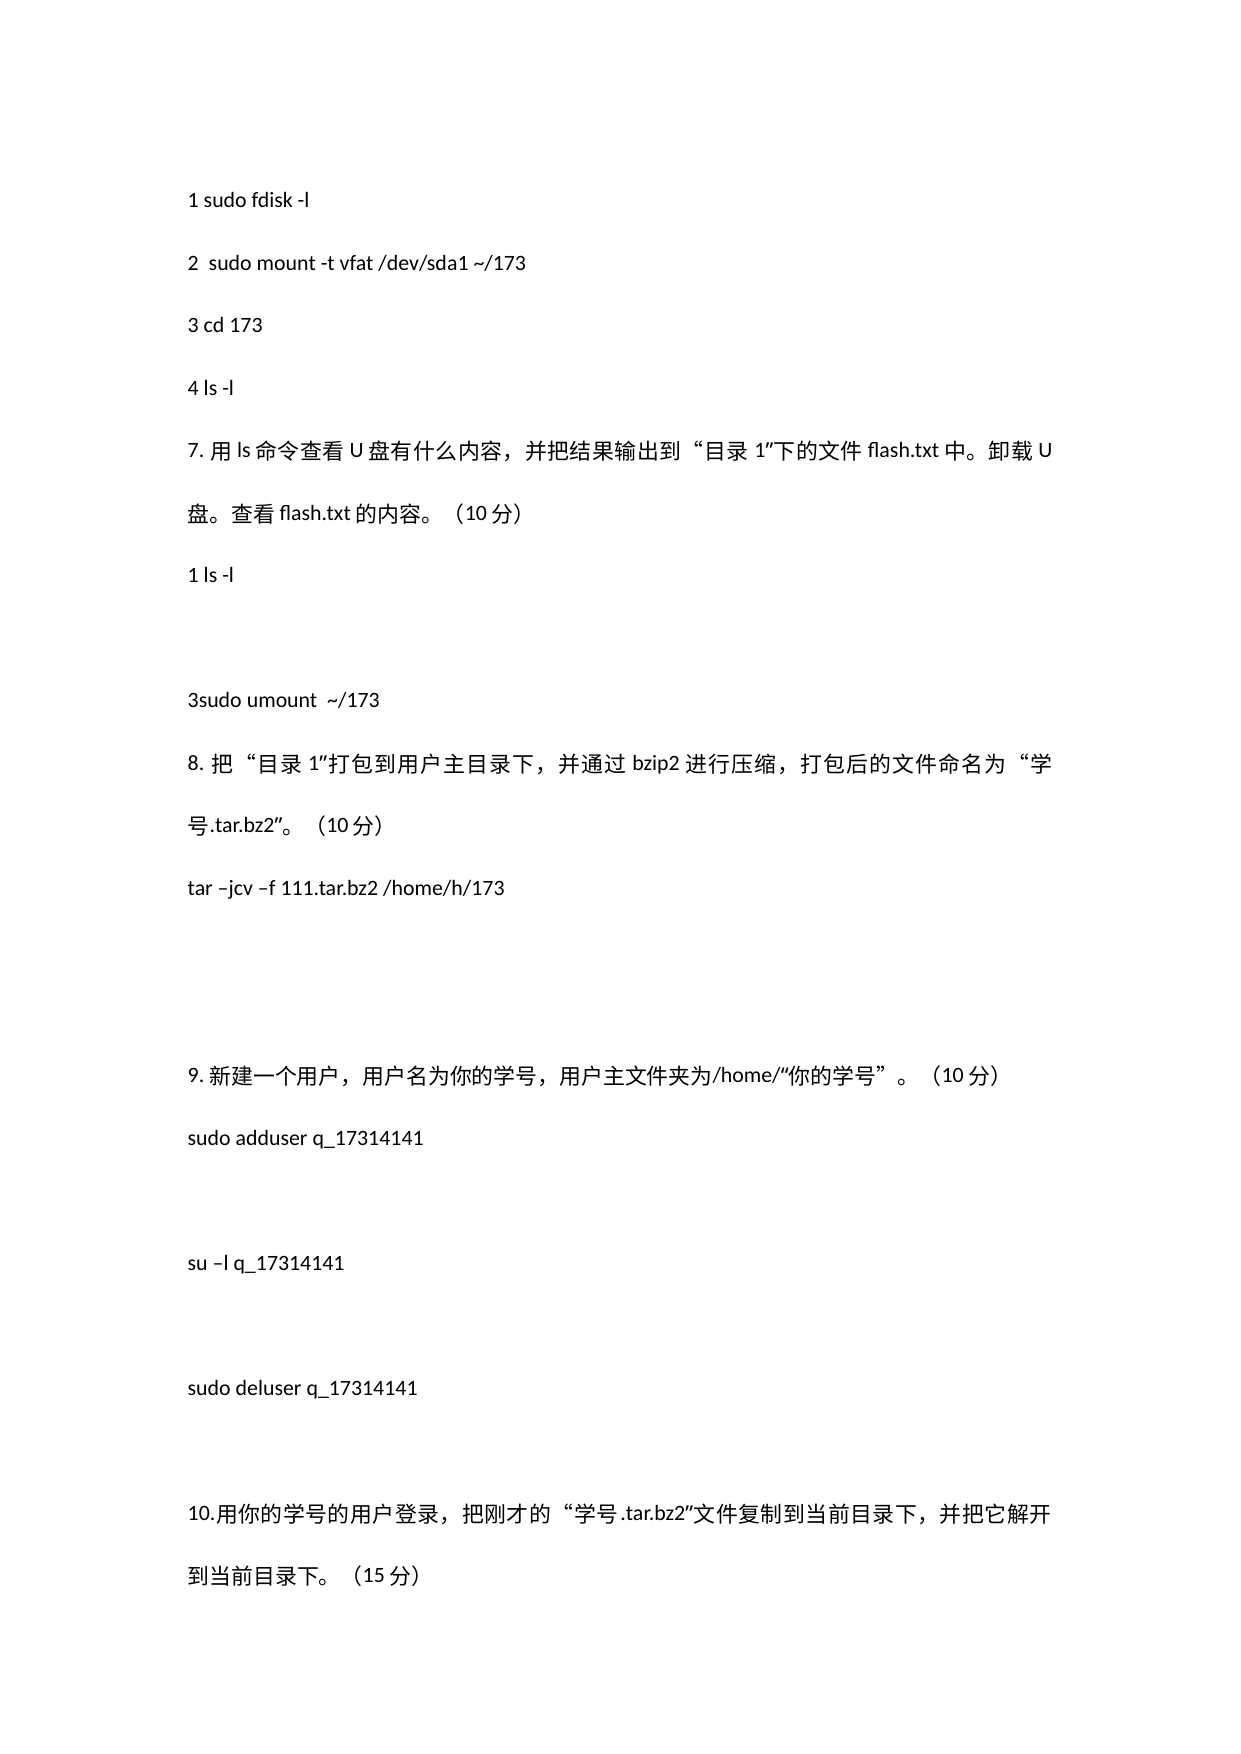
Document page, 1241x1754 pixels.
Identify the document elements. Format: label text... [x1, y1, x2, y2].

text 2 sudo mount -t vfat /dev/sda1 ~/173 [187, 221, 1053, 283]
text 3sudo umount ~/173 [187, 658, 1053, 721]
text su –l q_17314141 [187, 1221, 1053, 1283]
text sudo deluser q_17314141 [187, 1346, 1053, 1408]
text 7. 用ls命令查看U盘有什么内容，并把结果输出到“目录1”下的文件flash.txt中。卸载U盘。查看flash.txt的内容。（10分） [187, 408, 1053, 533]
text 9. 新建一个用户，用户名为你的学号，用户主文件夹为/home/“你的学号”。（10分） [187, 1033, 1053, 1096]
text 10.用你的学号的用户登录，把刚才的“学号.tar.bz2”文件复制到当前目录下，并把它解开到当前目录下。（15分） [187, 1471, 1053, 1596]
text tar –jcv –f 111.tar.bz2 /home/h/173 [187, 846, 1053, 908]
text 3 cd 173 [187, 283, 1053, 346]
text sudo adduser q_17314141 [187, 1096, 1053, 1158]
text 8. 把“目录1”打包到用户主目录下，并通过bzip2进行压缩，打包后的文件命名为“学号.tar.bz2”。（10分） [187, 721, 1053, 846]
text 4 ls -l [187, 346, 1053, 408]
text 1 ls -l [187, 533, 1053, 596]
text 1 sudo fdisk -l [187, 158, 1053, 221]
